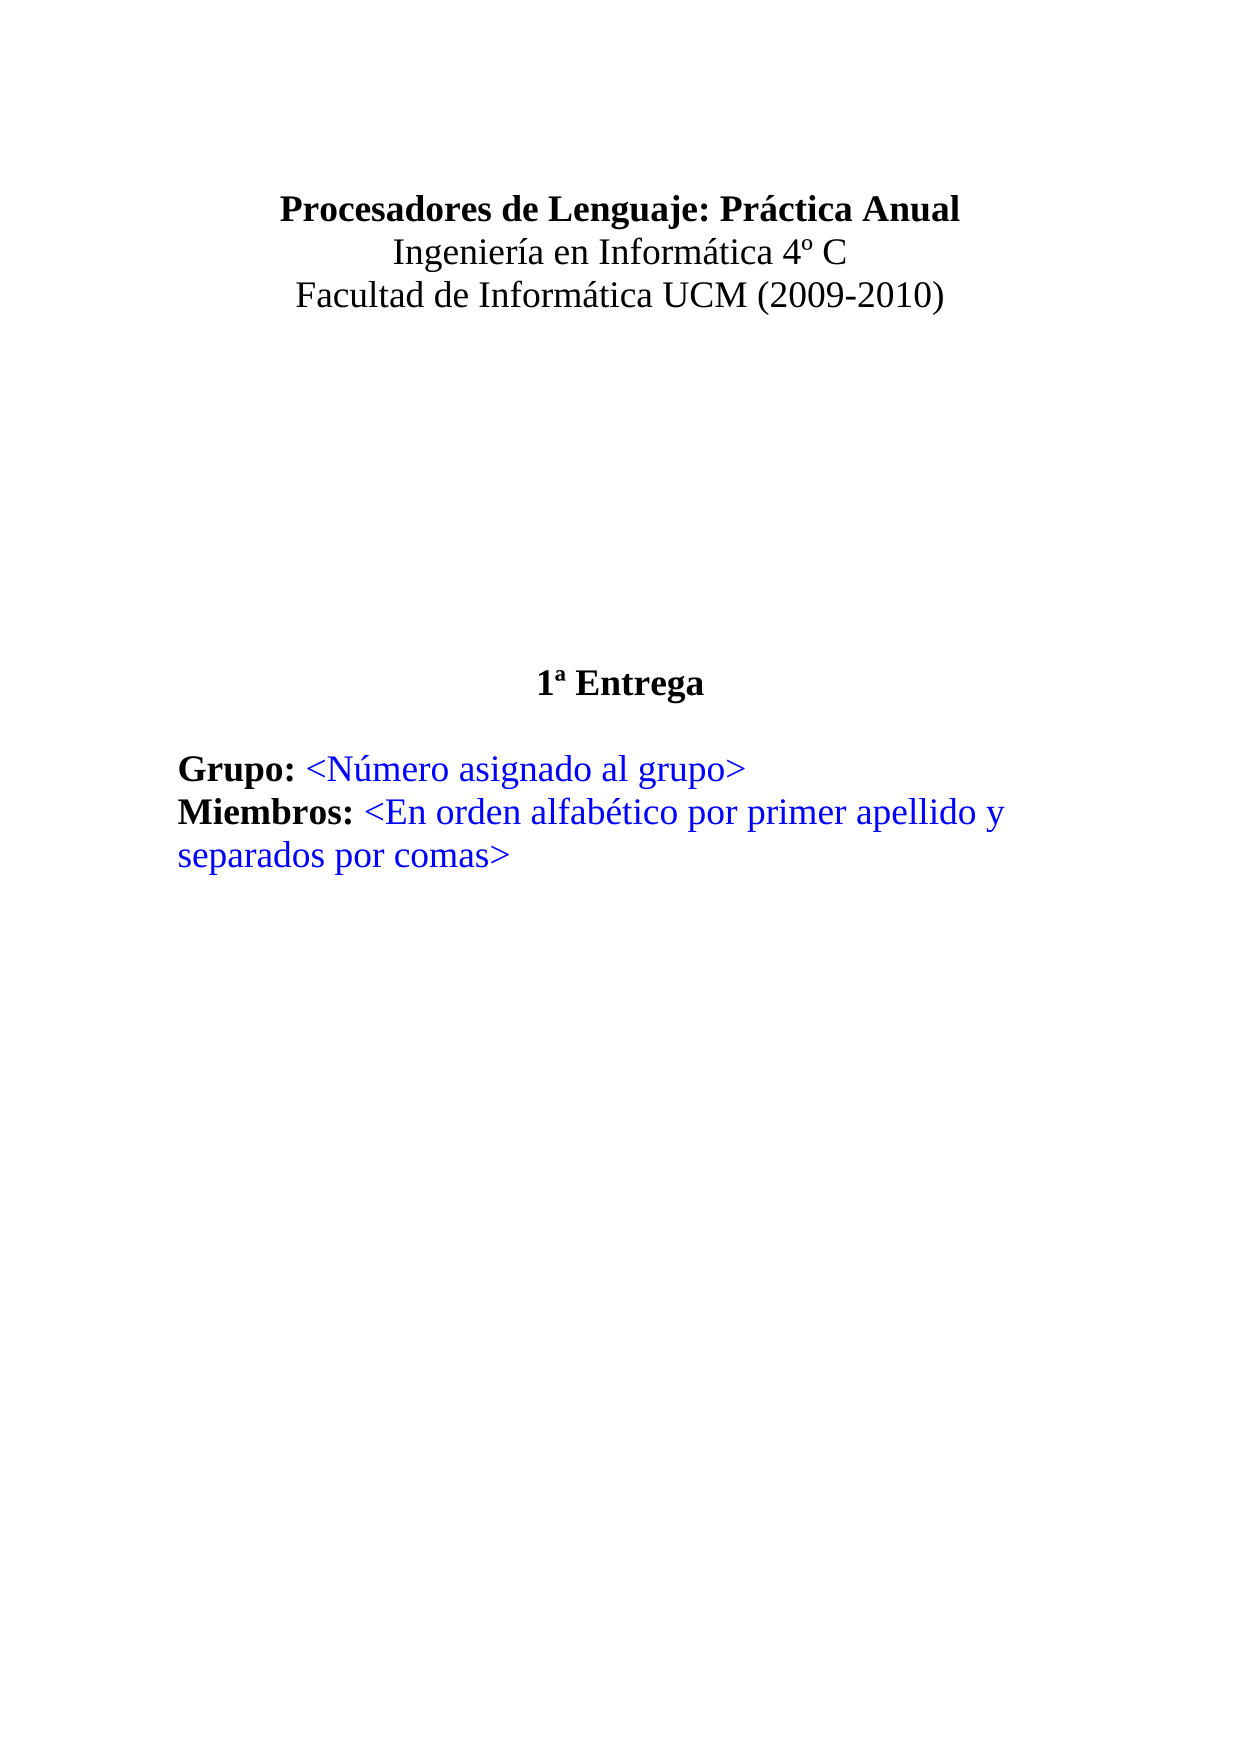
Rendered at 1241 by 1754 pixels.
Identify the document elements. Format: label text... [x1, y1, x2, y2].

text Miembros: <En orden alfabético por primer apellido y separados por comas> [177, 790, 1063, 876]
text Facultad de Informática UCM (2009-2010) [177, 272, 1063, 315]
text Grupo: <Número asignado al grupo> [177, 747, 1063, 790]
text 1ª Entrega [177, 660, 1063, 703]
text Procesadores de Lenguaje: Práctica Anual Ingeniería en Informática 4º C [177, 186, 1063, 272]
